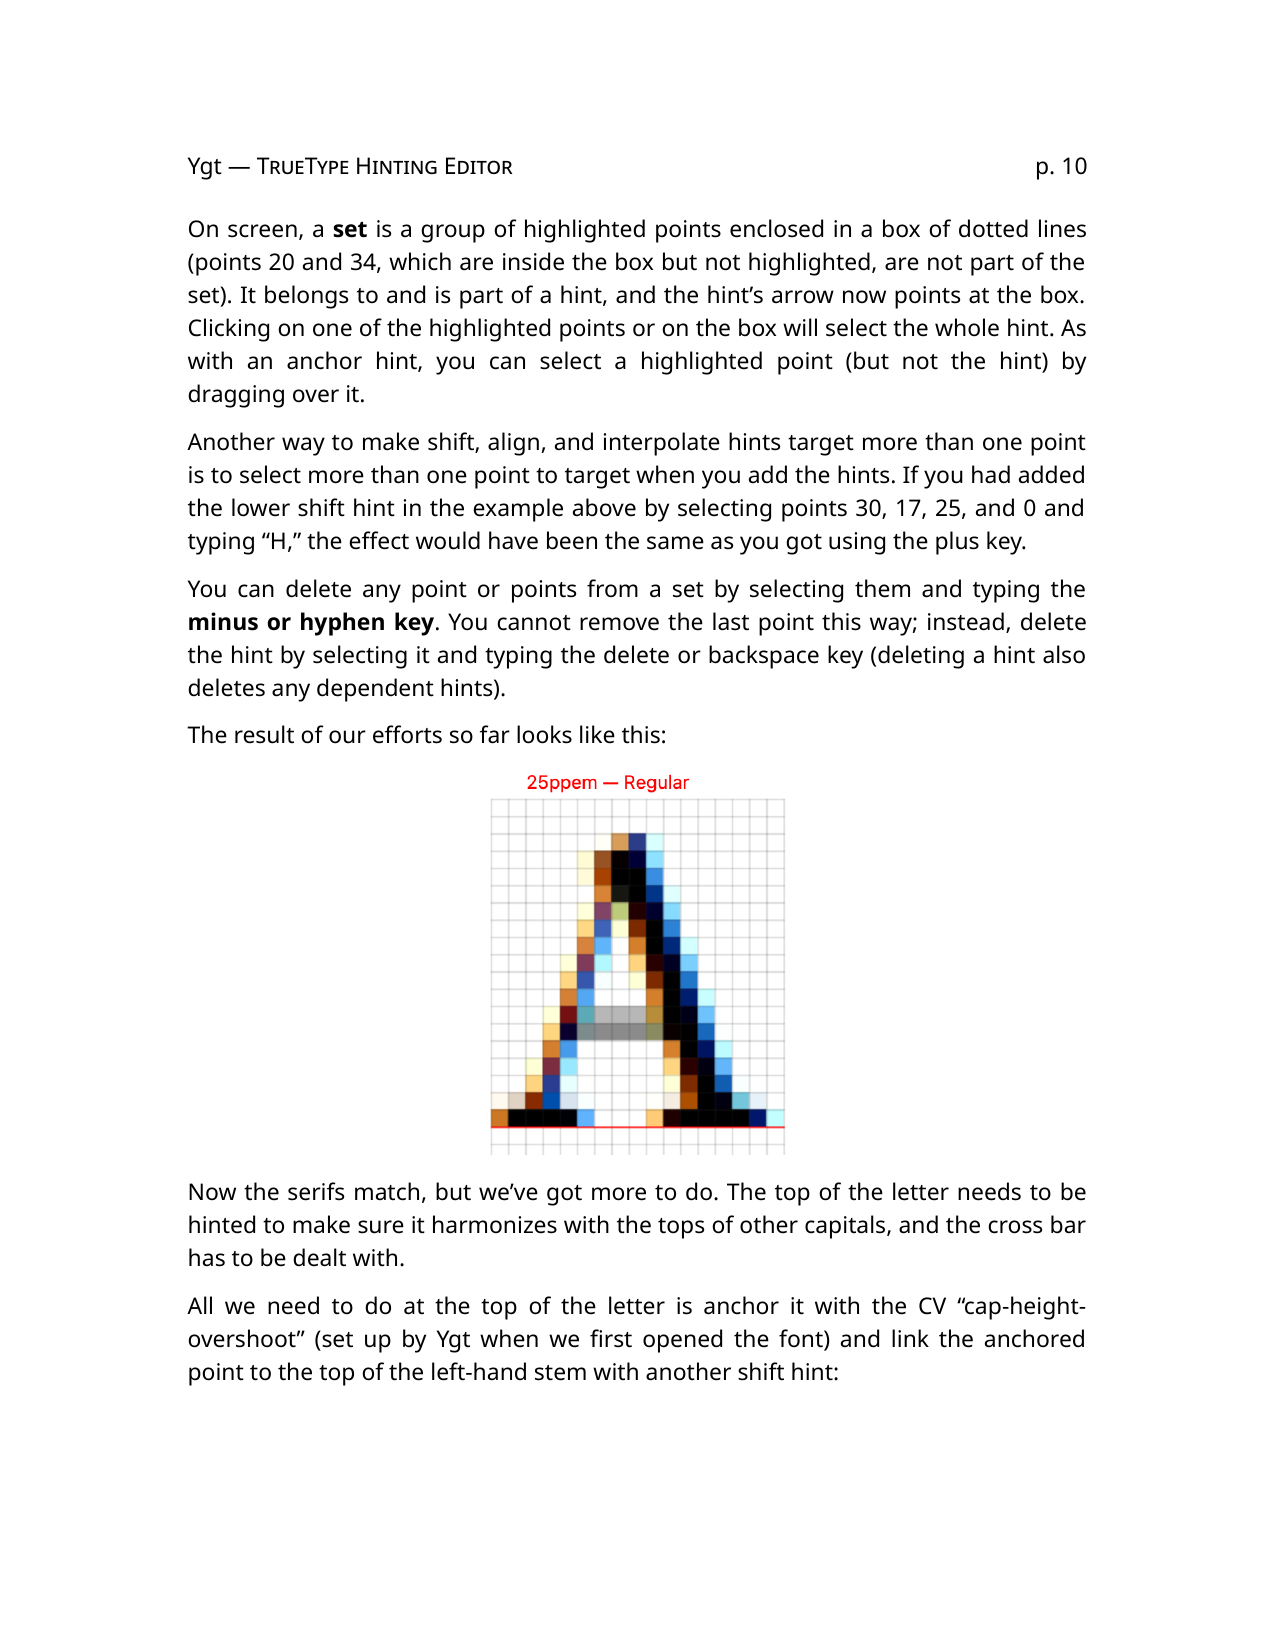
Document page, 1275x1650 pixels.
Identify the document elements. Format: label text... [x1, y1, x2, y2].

text Another way to make shift, align, and interpolate hints target more than one point is to select more than one point to target when you add the hints. If you had added the lower shift hint in the example above by selecting points 30, 17, 25, and 0 and typing “H,” the effect would have been the same as you got using the plus key. [187, 424, 1087, 556]
text Now the serifs match, but we’ve got more to do. The top of the letter needs to be hinted to make sure it harmonizes with the tops of other capitals, and the cross bar has to be dealt with. [187, 1174, 1087, 1273]
text You can delete any point or points from a set by selecting them and typing the minus or hyphen key. You cannot remove the last point this way; instead, delete the hint by selecting it and typing the delete or backspace key (deleting a hint also deletes any dependent hints). [187, 571, 1087, 703]
text On screen, a set is a group of highlighted points enclosed in a box of dotted lines (points 20 and 34, which are inside the box but not highlighted, are not part of the set). It belongs to and is part of a hint, and the hint’s arrow now points at the box. Clicking on one of the highlighted points or on the box will select the whole hint. As with an anchor hint, you can select a highlighted point (but not the hint) by dragging over it. [187, 211, 1087, 409]
text The result of our efforts so far looks like this: [187, 717, 1087, 750]
text All we need to do at the top of the letter is anchor it with the CV “cap-height-overshoot” (set up by Ygt when we first opened the font) and link the anchored point to the top of the left-hand stem with another shift hint: [187, 1288, 1087, 1387]
picture [479, 765, 796, 1155]
